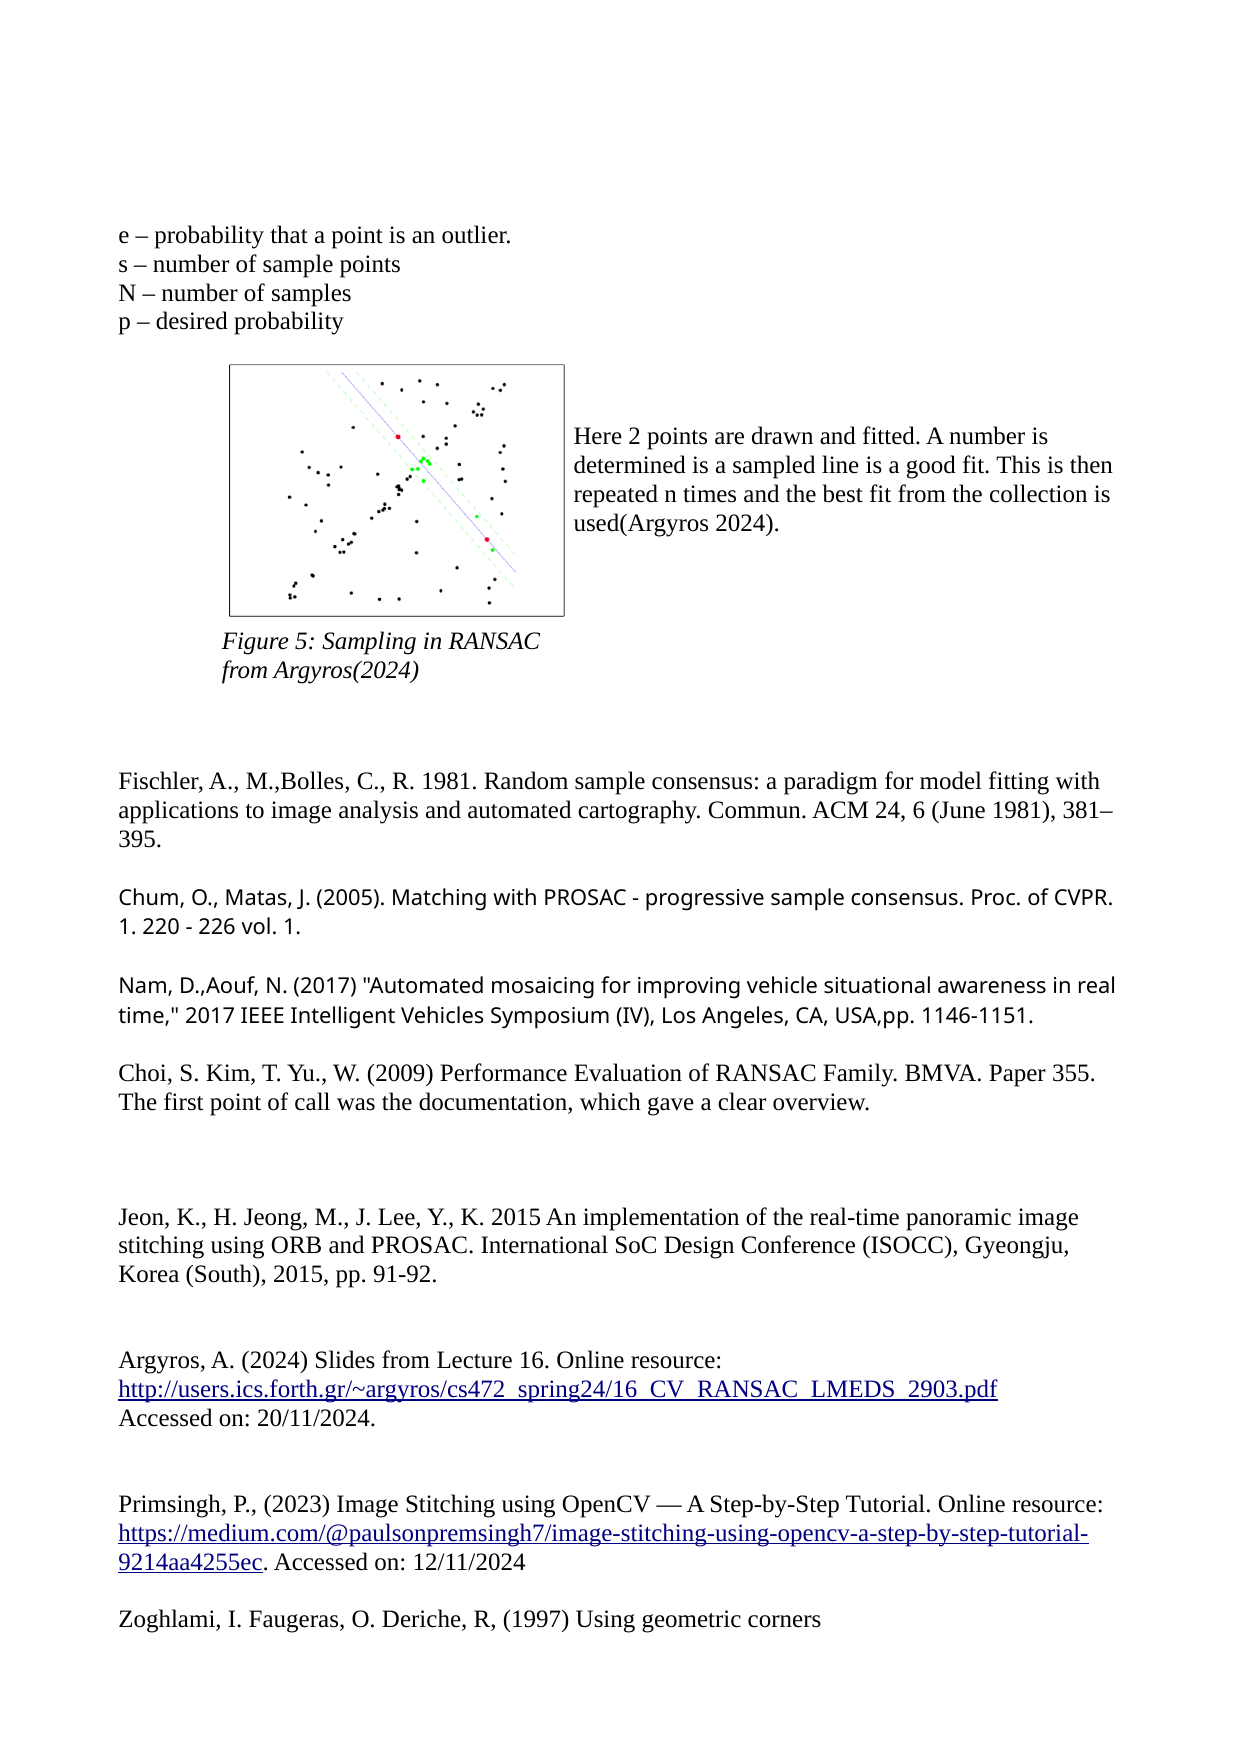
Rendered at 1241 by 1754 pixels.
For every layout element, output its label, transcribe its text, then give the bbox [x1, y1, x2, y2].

text s – number of sample points [118, 249, 1122, 278]
text Accessed on: 20/11/2024. [118, 1403, 1122, 1432]
text Nam, D.,Aouf, N. (2017) "Automated mosaicing for improving vehicle situational awareness in real time," 2017 IEEE Intelligent Vehicles Symposium (IV), Los Angeles, CA, USA,pp. 1146-1151. [118, 970, 1122, 1029]
text The first point of call was the documentation, which gave a clear overview. [118, 1087, 1122, 1116]
text Choi, S. Kim, T. Yu., W. (2009) Performance Evaluation of RANSAC Family. BMVA. Paper 355. [118, 1058, 1122, 1087]
text e – probability that a point is an outlier. [118, 220, 1122, 249]
text Figure 5: Sampling in RANSAC from Argyros(2024) [222, 627, 573, 684]
text [118, 421, 221, 536]
text p – desired probability [118, 306, 1122, 335]
text Chum, O., Matas, J. (2005). Matching with PROSAC - progressive sample consensus. Proc. of CVPR. 1. 220 - 226 vol. 1. [118, 881, 1122, 941]
text Jeon, K., H. Jeong, M., J. Lee, Y., K. 2015 An implementation of the real-time panoramic image stitching using ORB and PROSAC. International SoC Design Conference (ISOCC), Gyeongju, Korea (South), 2015, pp. 91-92. [118, 1202, 1122, 1288]
text Zoghlami, I. Faugeras, O. Deriche, R, (1997) Using geometric corners [118, 1604, 1122, 1633]
text Primsingh, P., (2023) Image Stitching using OpenCV — A Step-by-Step Tutorial. Online resource: https://medium.com/@paulsonpremsingh7/image-stitching-using-opencv-a-step-by-step-tutorial-9214aa4255ec. Accessed on: 12/11/2024 [118, 1489, 1122, 1576]
text N – number of samples [118, 278, 1122, 306]
text Argyros, A. (2024) Slides from Lecture 16. Online resource: http://users.ics.forth.gr/~argyros/cs472_spring24/16_CV_RANSAC_LMEDS_2903.pdf [118, 1346, 1122, 1403]
text Fischler, A., M.,Bolles, C., R. 1981. Random sample consensus: a paradigm for model fitting with applications to image analysis and automated cartography. Commun. ACM 24, 6 (June 1981), 381–395. [118, 766, 1122, 853]
picture [221, 360, 574, 627]
text Here 2 points are drawn and fitted. A number is determined is a sampled line is a good fit. This is then repeated n times and the best fit from the collection is used(Argyros 2024). [574, 421, 1122, 536]
